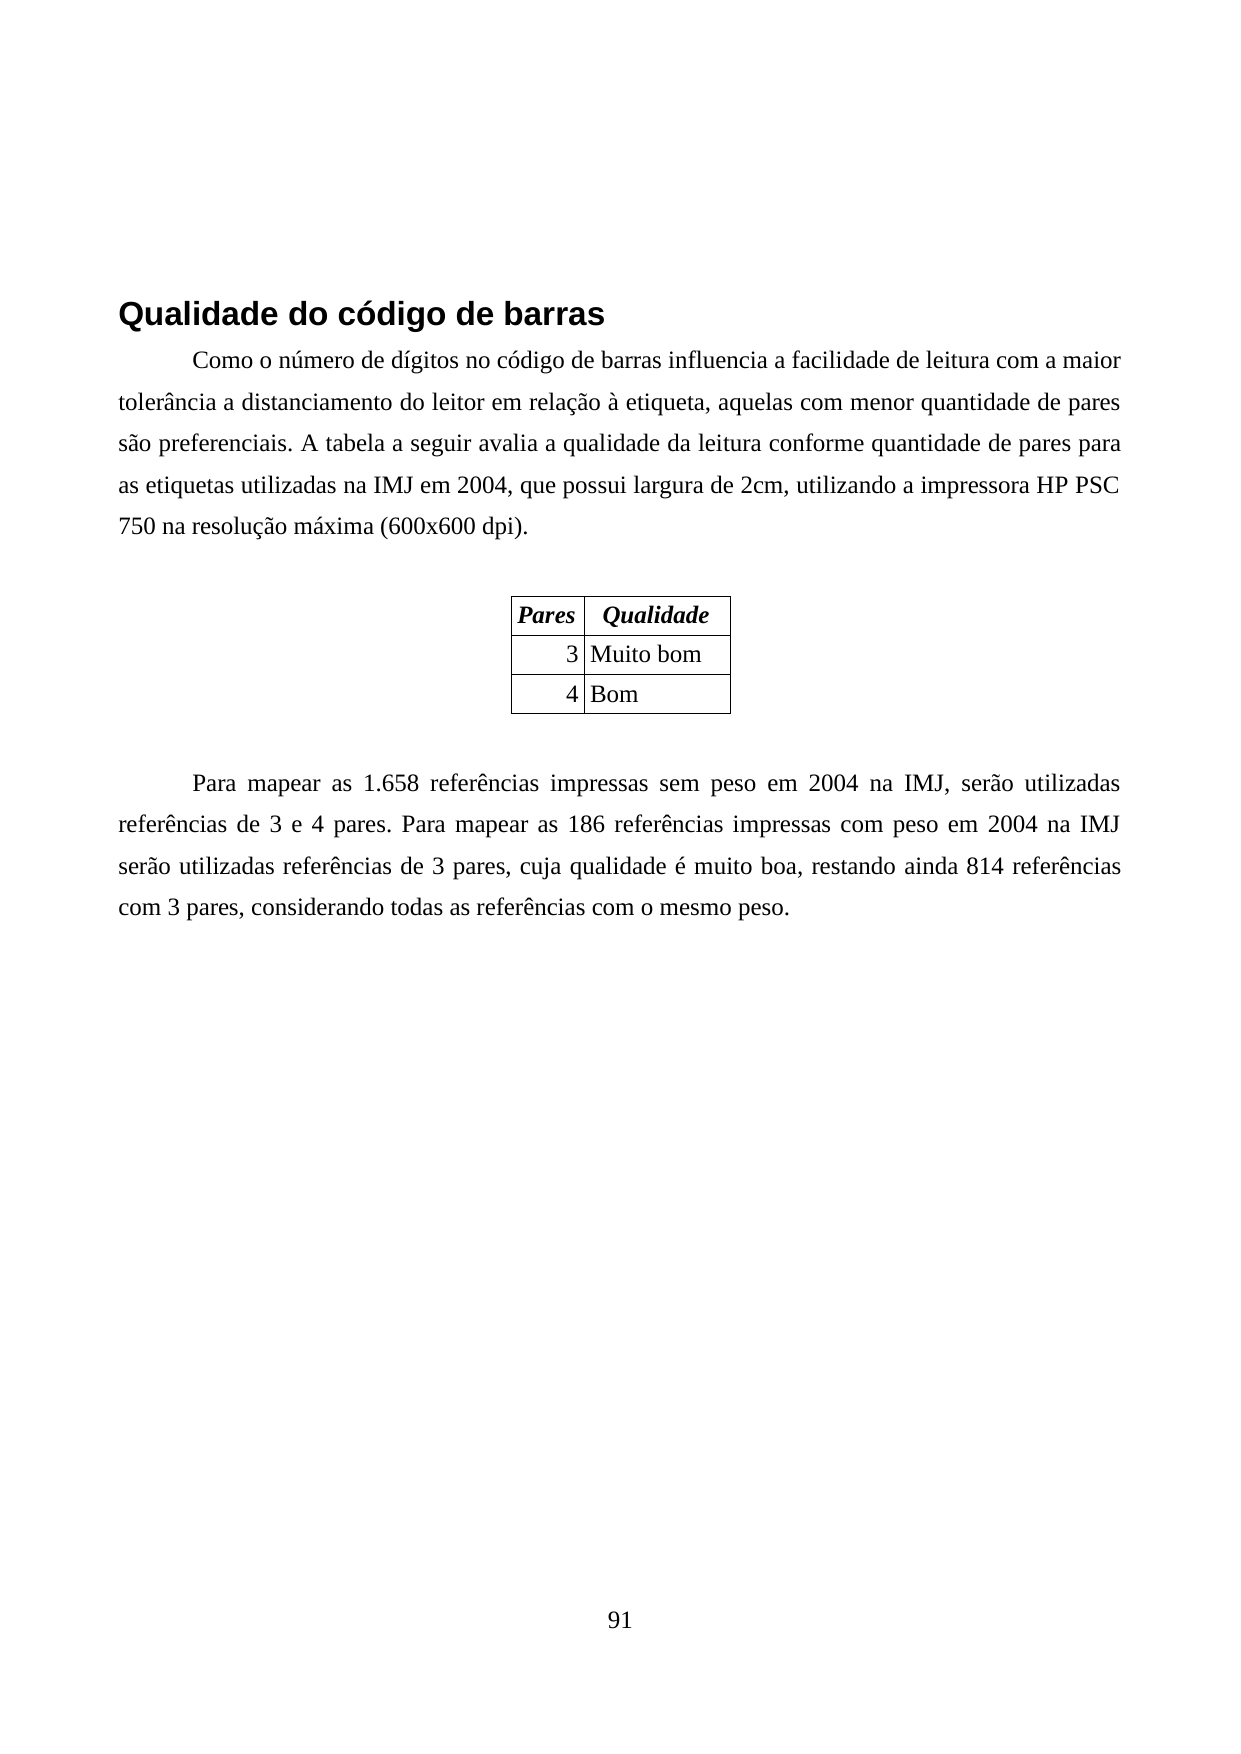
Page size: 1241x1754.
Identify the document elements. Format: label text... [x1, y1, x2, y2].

table_cell 4 [512, 675, 584, 713]
table_cell Bom [585, 675, 730, 713]
text Como o número de dígitos no código de barras influencia a facilidade de leitura com a maior tolerância a distanciamento do leitor em relação à etiqueta, aquelas com menor quantidade de pares são preferenciais. A tabela a seguir avalia a qualidade da leitura conforme quantidade de pares para as etiquetas utilizadas na IMJ em 2004, que possui largura de 2cm, utilizando a impressora HP PSC 750 na resolução máxima (600x600 dpi). [118, 346, 1122, 540]
table_header Pares [512, 597, 584, 635]
table_cell 3 [512, 636, 584, 674]
table_cell Muito bom [585, 636, 730, 674]
table_header Qualidade [585, 597, 730, 635]
text Para mapear as 1.658 referências impressas sem peso em 2004 na IMJ, serão utilizadas referências de 3 e 4 pares. Para mapear as 186 referências impressas com peso em 2004 na IMJ serão utilizadas referências de 3 pares, cuja qualidade é muito boa, restando ainda 814 referências com 3 pares, considerando todas as referências com o mesmo peso. [118, 769, 1122, 921]
subtitle Qualidade do código de barras [118, 295, 1122, 332]
